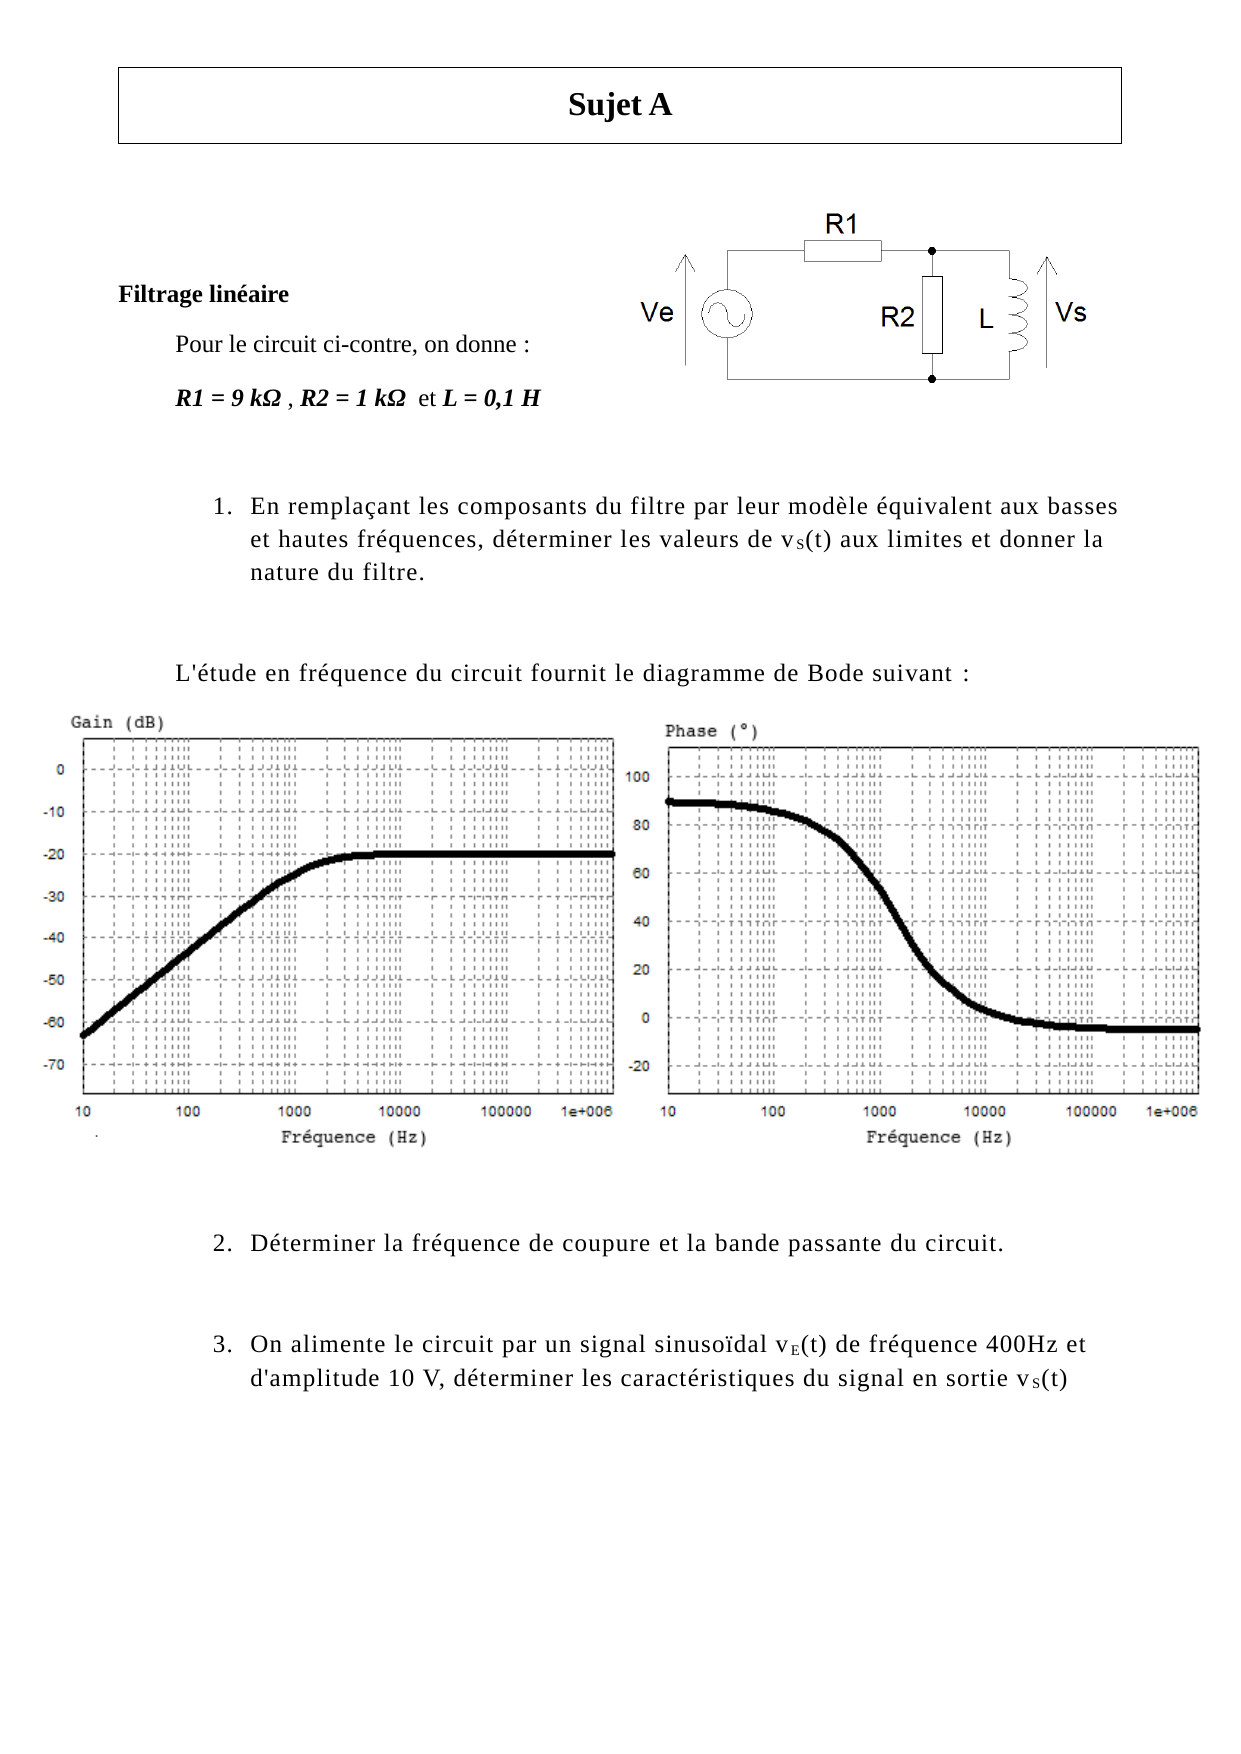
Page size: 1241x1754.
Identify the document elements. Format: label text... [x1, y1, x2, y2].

text [1100, 279, 1122, 307]
picture [628, 205, 1100, 397]
list Déterminer la fréquence de coupure et la bande passante du circuit. [213, 1228, 1122, 1257]
picture [29, 709, 1211, 1156]
list On alimente le circuit par un signal sinusoïdal vE(t) de fréquence 400Hz et d'amplitude 10 V, déterminer les caractéristiques du signal en sortie vS(t) [213, 1329, 1122, 1391]
text Pour le circuit ci-contre, on donne : [175, 329, 628, 358]
text R1 = 9 kΩ , R2 = 1 kΩ et L = 0,1 H [175, 383, 1122, 412]
list En remplaçant les composants du filtre par leur modèle équivalent aux basses et hautes fréquences, déterminer les valeurs de vS(t) aux limites et donner la nature du filtre. [213, 491, 1122, 586]
text Sujet A [119, 84, 1121, 123]
text Filtrage linéaire [118, 279, 628, 307]
text L'étude en fréquence du circuit fournit le diagramme de Bode suivant : [175, 658, 1122, 687]
